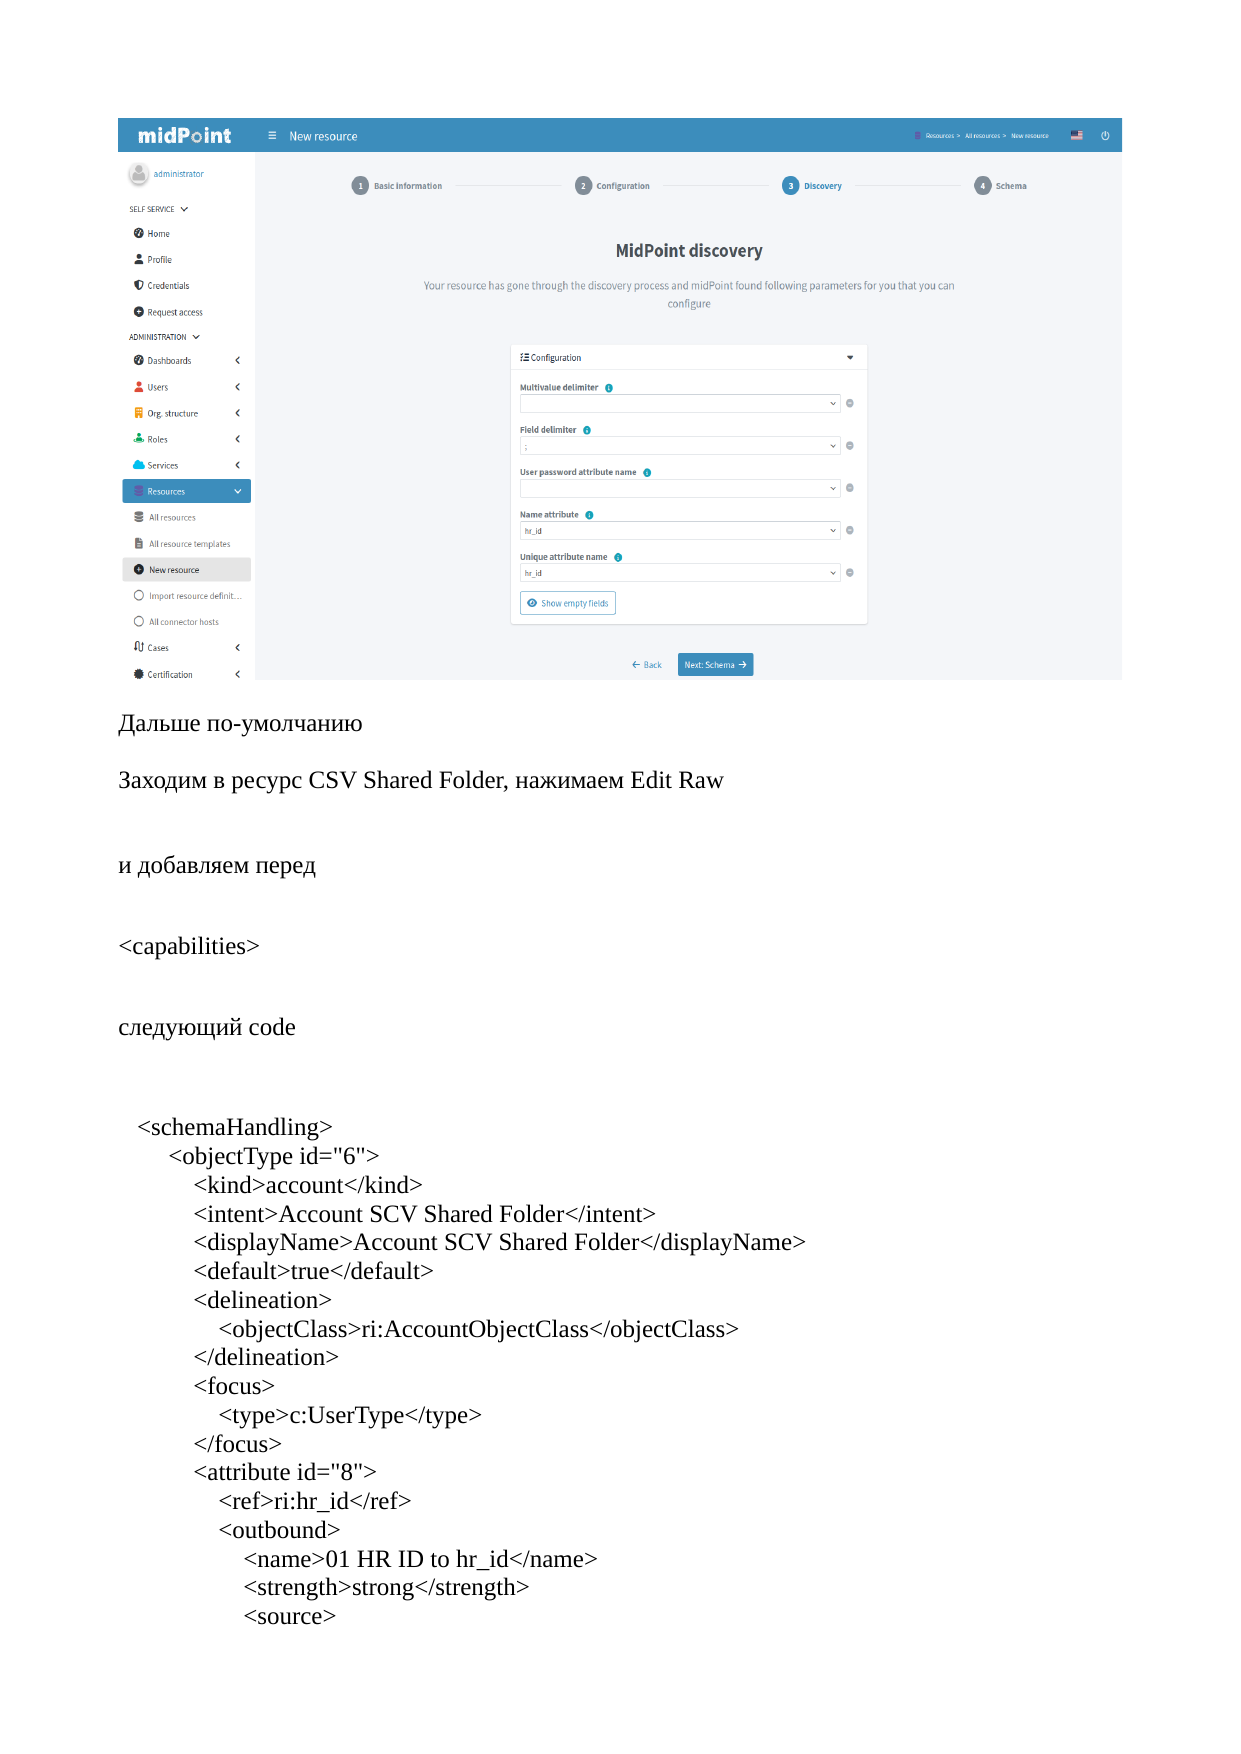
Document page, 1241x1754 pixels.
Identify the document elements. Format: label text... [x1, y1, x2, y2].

text <objectType id="6"> [118, 1141, 1122, 1170]
text <delineation> [118, 1285, 1122, 1314]
text следующий code [118, 1012, 1122, 1041]
text <focus> [118, 1371, 1122, 1400]
text <displayName>Account SCV Shared Folder</displayName> [118, 1227, 1122, 1256]
text <name>01 HR ID to hr_id</name> [118, 1544, 1122, 1572]
text <default>true</default> [118, 1256, 1122, 1285]
text </focus> [118, 1429, 1122, 1457]
text <type>c:UserType</type> [118, 1400, 1122, 1429]
text и добавляем перед [118, 851, 1122, 879]
picture [118, 118, 1123, 680]
text <intent>Account SCV Shared Folder</intent> [118, 1199, 1122, 1227]
text Дальше по-умолчанию [118, 708, 1122, 737]
text </delineation> [118, 1342, 1122, 1371]
text <attribute id="8"> [118, 1457, 1122, 1486]
text Заходим в ресурс CSV Shared Folder, нажимаем Edit Raw [118, 766, 1122, 794]
text <objectClass>ri:AccountObjectClass</objectClass> [118, 1314, 1122, 1342]
text <schemaHandling> [118, 1112, 1122, 1141]
text <capabilities> [118, 931, 1122, 960]
text <outbound> [118, 1515, 1122, 1544]
text <ref>ri:hr_id</ref> [118, 1486, 1122, 1515]
text <source> [118, 1601, 1122, 1630]
text <strength>strong</strength> [118, 1572, 1122, 1601]
text <kind>account</kind> [118, 1170, 1122, 1199]
